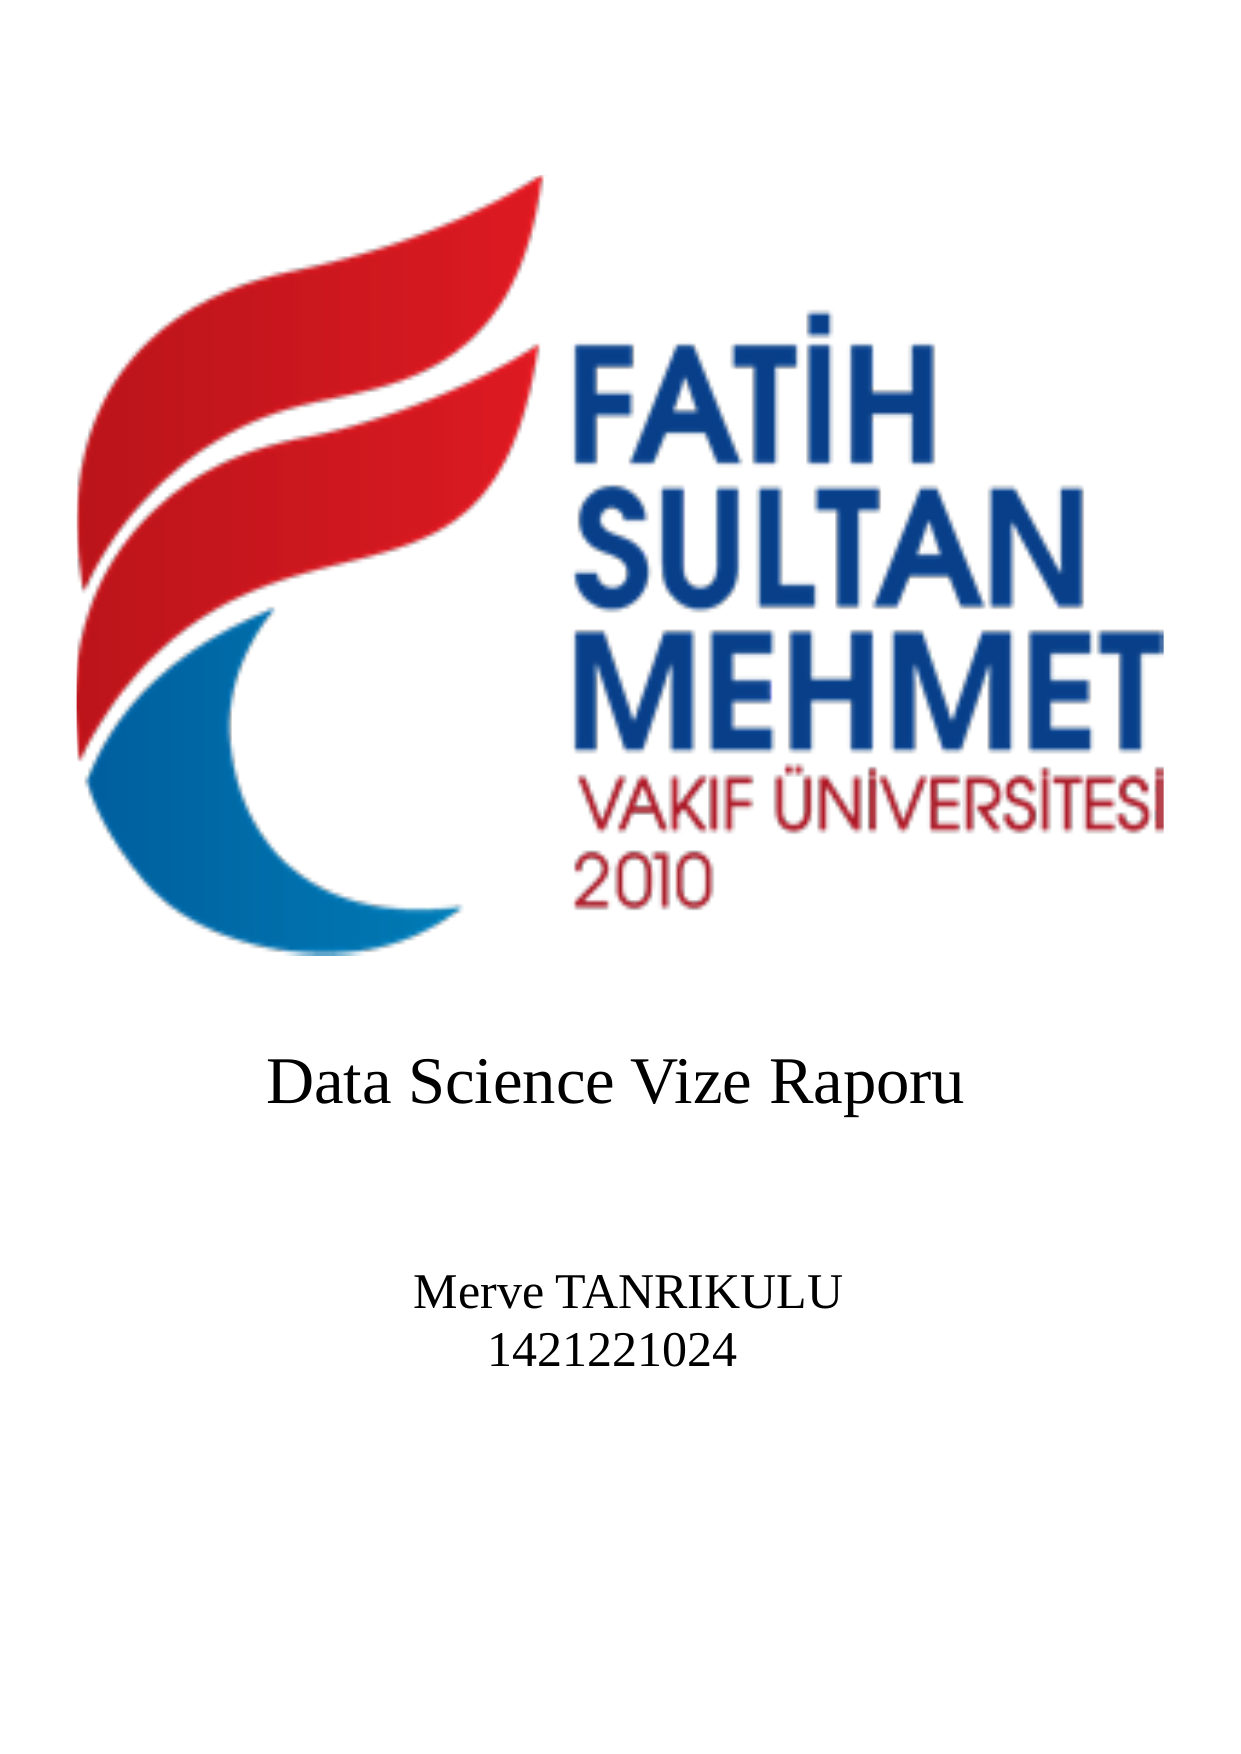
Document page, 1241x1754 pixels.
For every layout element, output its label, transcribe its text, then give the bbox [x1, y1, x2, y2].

text Data Science Vize Raporu [118, 1041, 1122, 1118]
picture [76, 175, 1164, 956]
text Merve TANRIKULU [118, 1262, 1122, 1319]
text 1421221024 [118, 1319, 1122, 1377]
